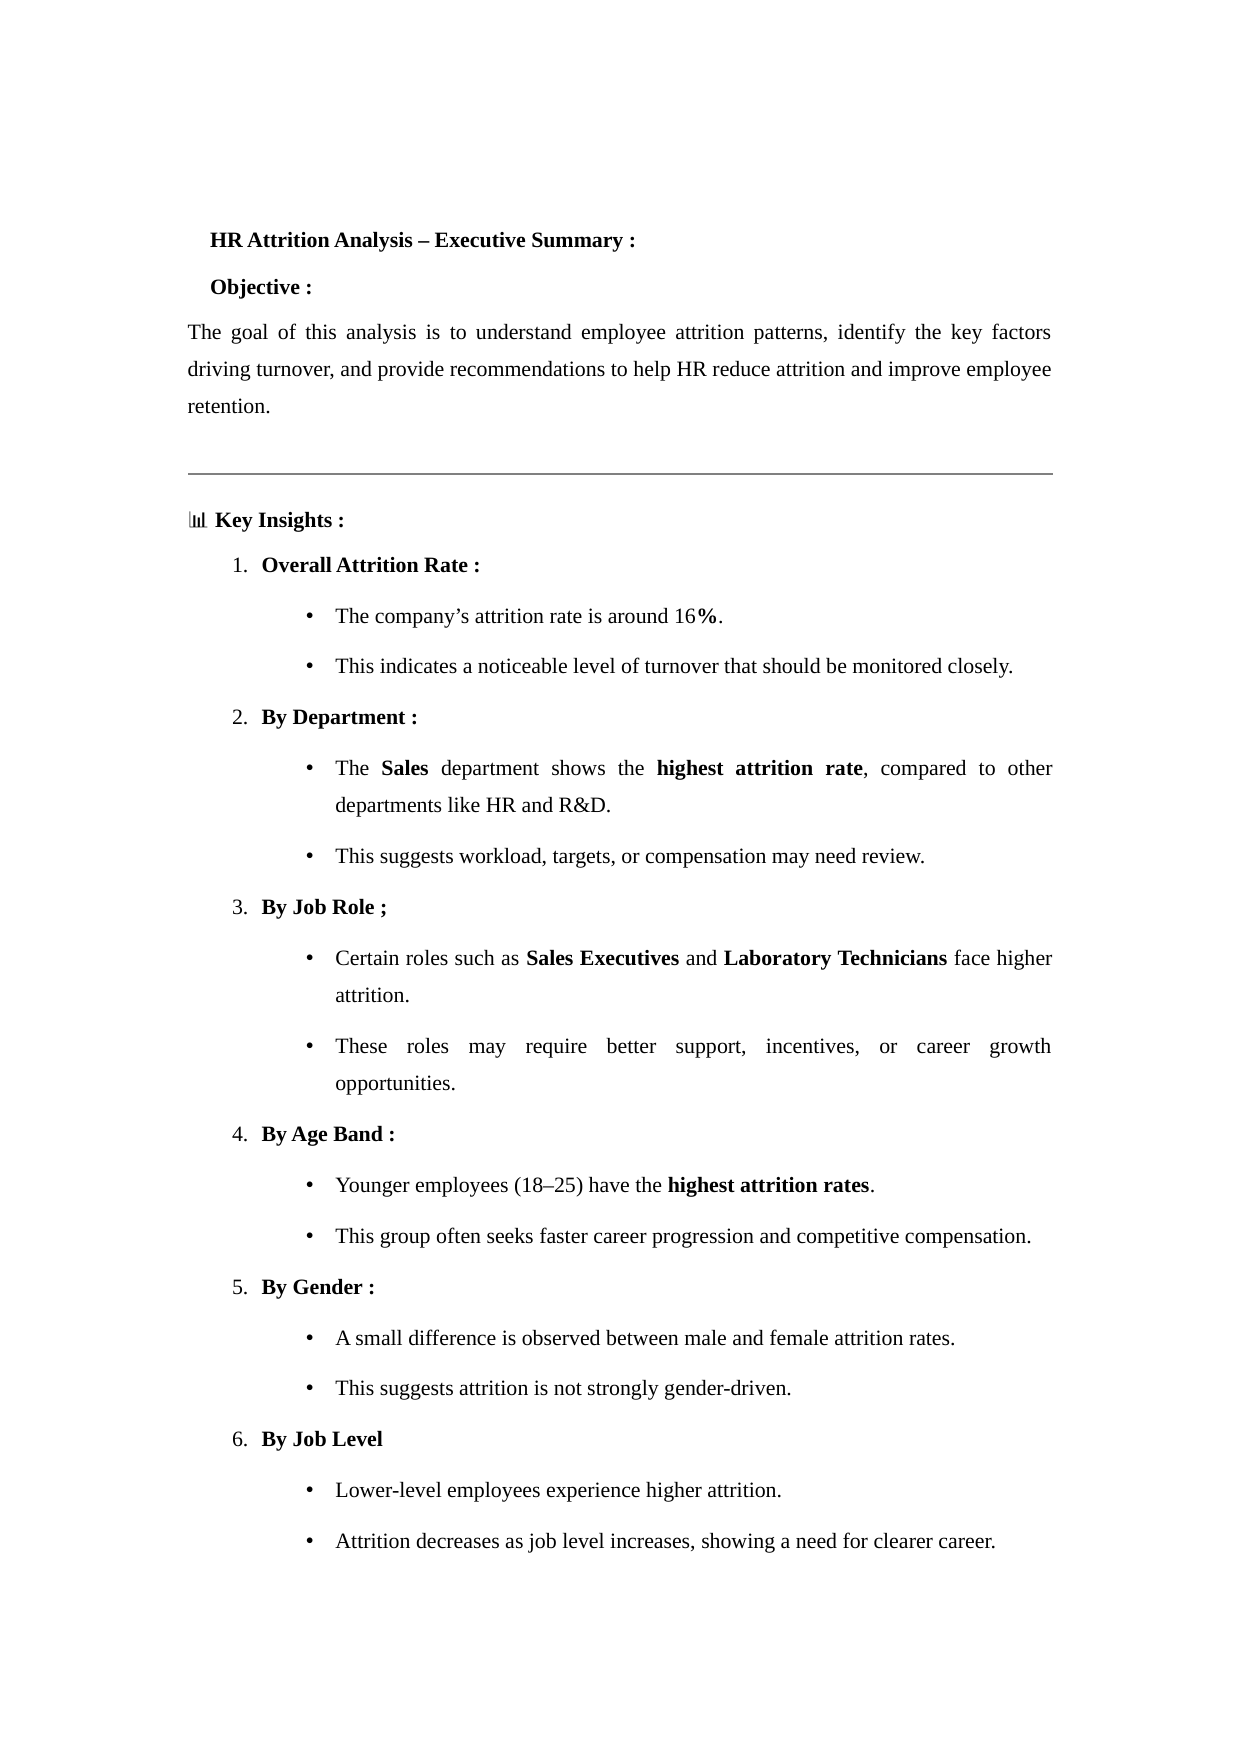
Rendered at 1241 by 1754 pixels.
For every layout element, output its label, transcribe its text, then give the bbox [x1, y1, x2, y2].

subtitle 📊 Key Insights : [187, 503, 1053, 536]
list This group often seeks faster career progression and competitive compensation. [306, 1219, 1053, 1252]
list Certain roles such as Sales Executives and Laboratory Technicians face higher attrition. [306, 941, 1053, 1011]
list By Department : [232, 701, 1053, 733]
list This suggests workload, targets, or compensation may need review. [306, 839, 1053, 872]
list By Gender : [232, 1270, 1053, 1302]
list These roles may require better support, incentives, or career growth opportunities. [306, 1029, 1053, 1099]
list Attrition decreases as job level increases, showing a need for clearer career. [306, 1524, 1053, 1557]
list By Age Band : [232, 1117, 1053, 1150]
list By Job Role ; [232, 890, 1053, 923]
list Lower-level employees experience higher attrition. [306, 1473, 1053, 1506]
subtitle 🎯 Objective : [187, 270, 1053, 303]
list By Job Level [232, 1422, 1053, 1455]
list The Sales department shows the highest attrition rate, compared to other departments like HR and R&D. [306, 751, 1053, 821]
list This indicates a noticeable level of turnover that should be monitored closely. [306, 650, 1053, 682]
list The company’s attrition rate is around 16%. [306, 599, 1053, 631]
list Younger employees (18–25) have the highest attrition rates. [306, 1168, 1053, 1201]
list A small difference is observed between male and female attrition rates. [306, 1321, 1053, 1353]
subtitle 📑 HR Attrition Analysis – Executive Summary : [187, 223, 1053, 256]
list Overall Attrition Rate : [232, 548, 1053, 581]
list This suggests attrition is not strongly gender-driven. [306, 1372, 1053, 1404]
text The goal of this analysis is to understand employee attrition patterns, identify the key factors driving turnover, and provide recommendations to help HR reduce attrition and improve employee retention. [187, 315, 1053, 422]
